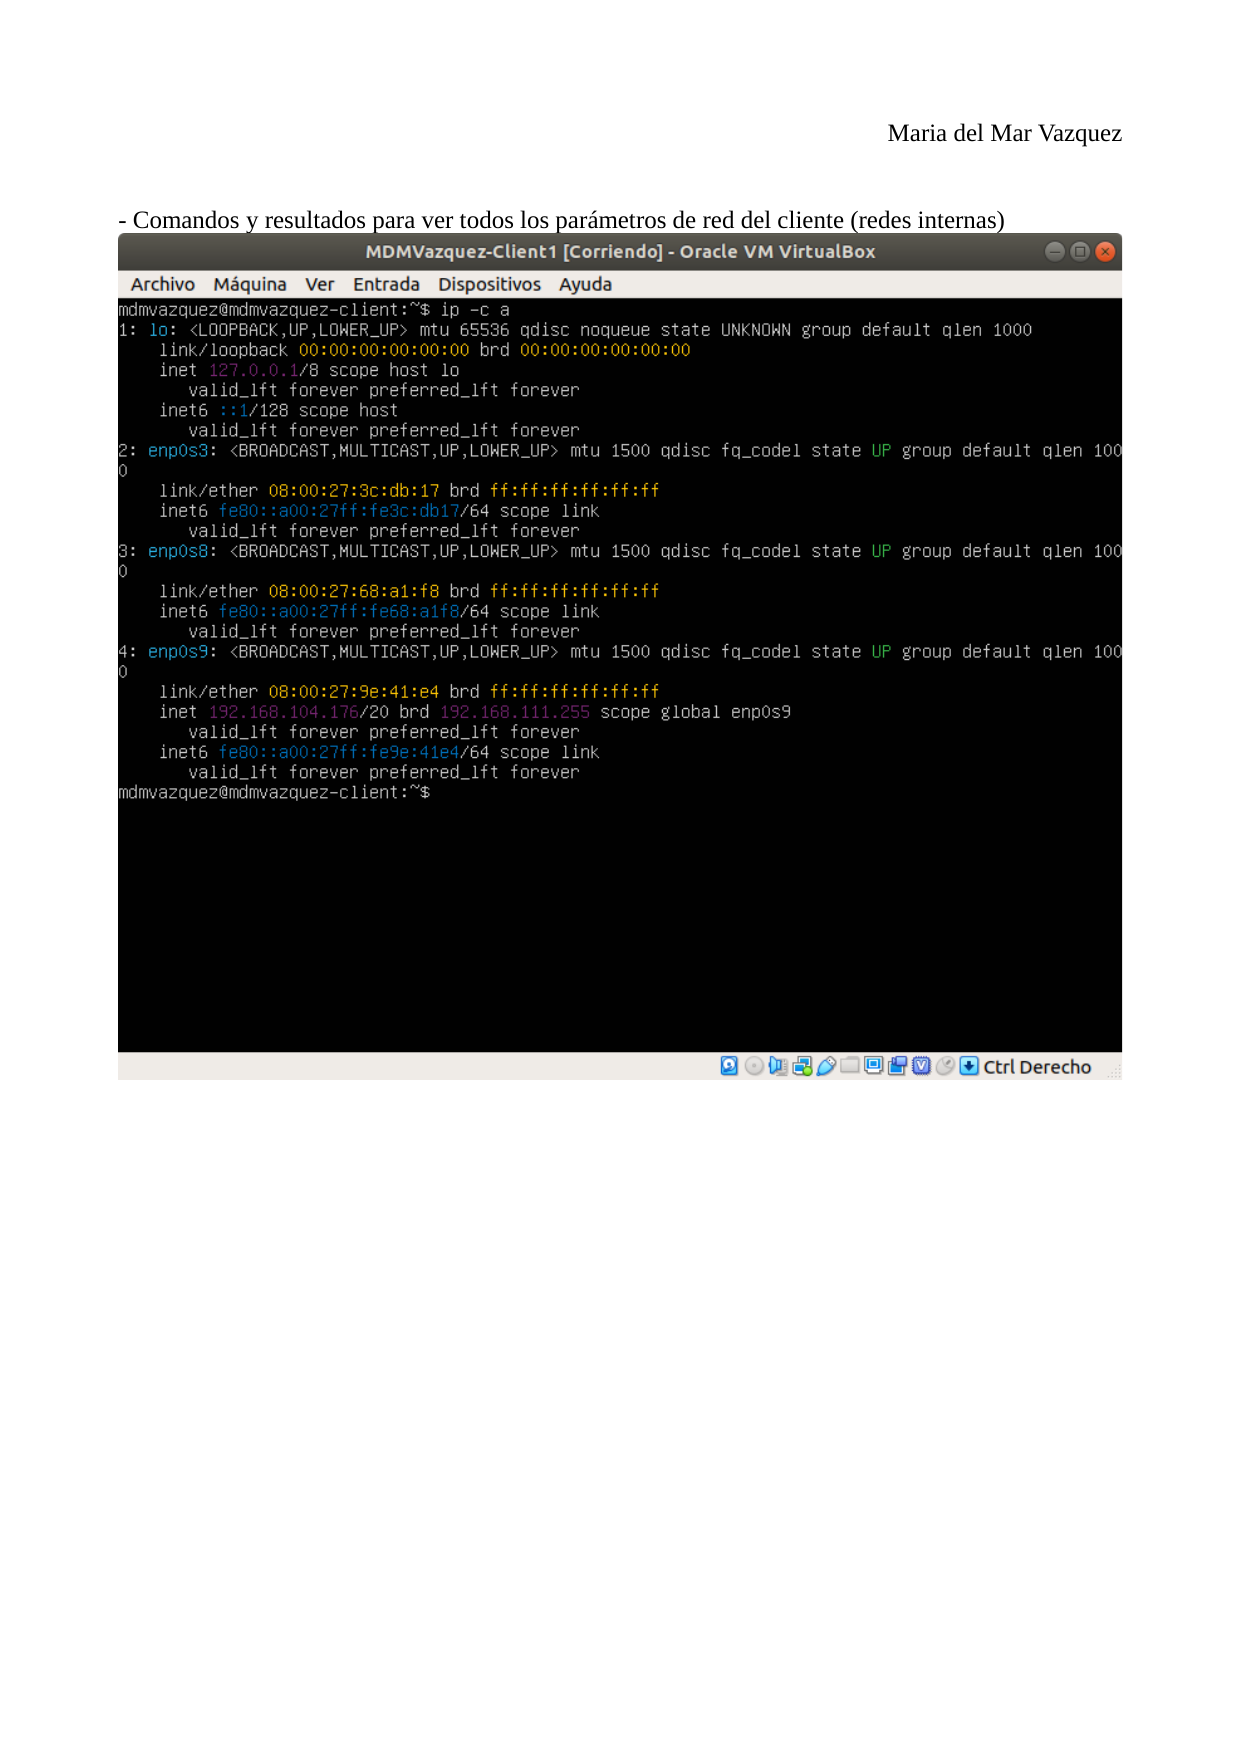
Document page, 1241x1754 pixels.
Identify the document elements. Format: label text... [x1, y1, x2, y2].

text - Comandos y resultados para ver todos los parámetros de red del cliente (redes internas) [118, 176, 1122, 233]
picture [118, 233, 1123, 1080]
